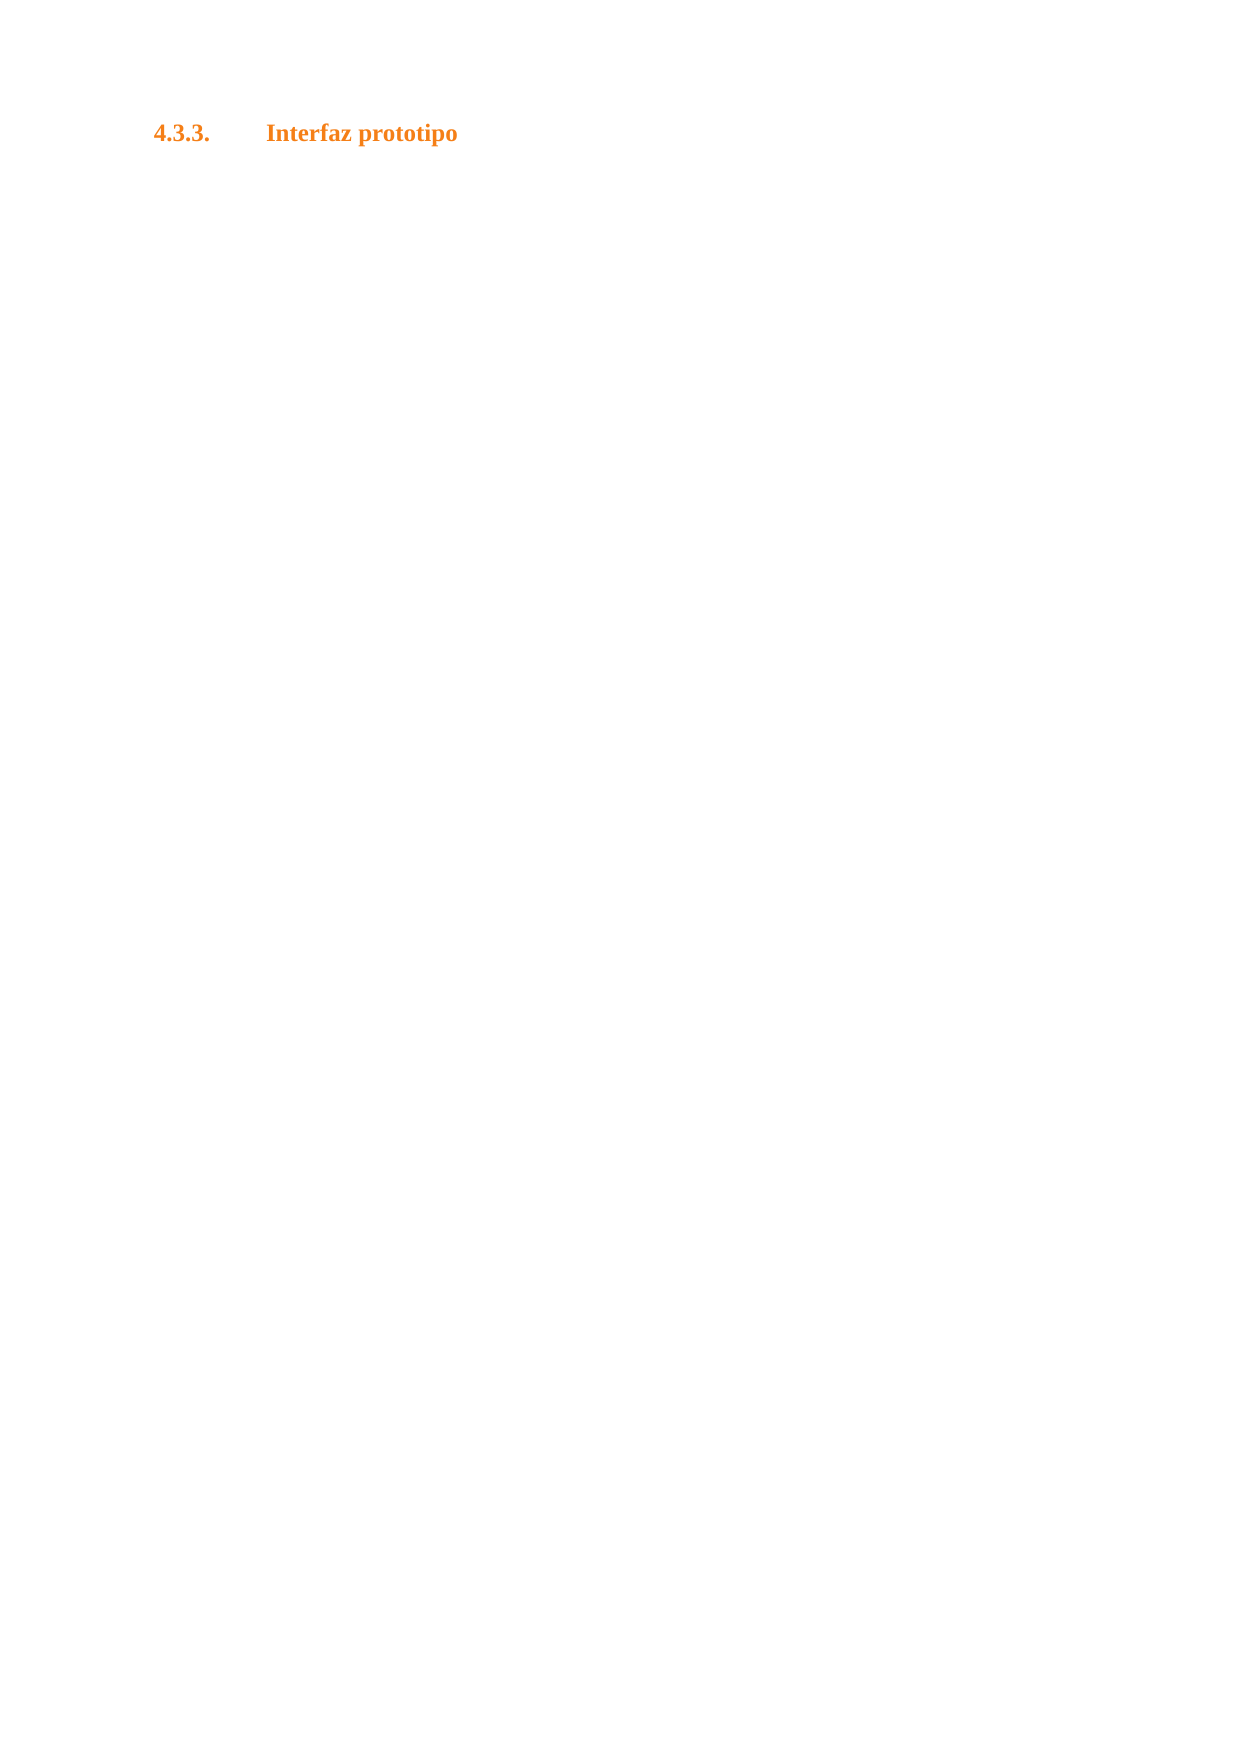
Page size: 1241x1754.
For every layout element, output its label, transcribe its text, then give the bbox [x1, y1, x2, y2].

subtitle Interfaz prototipo [118, 118, 1122, 147]
